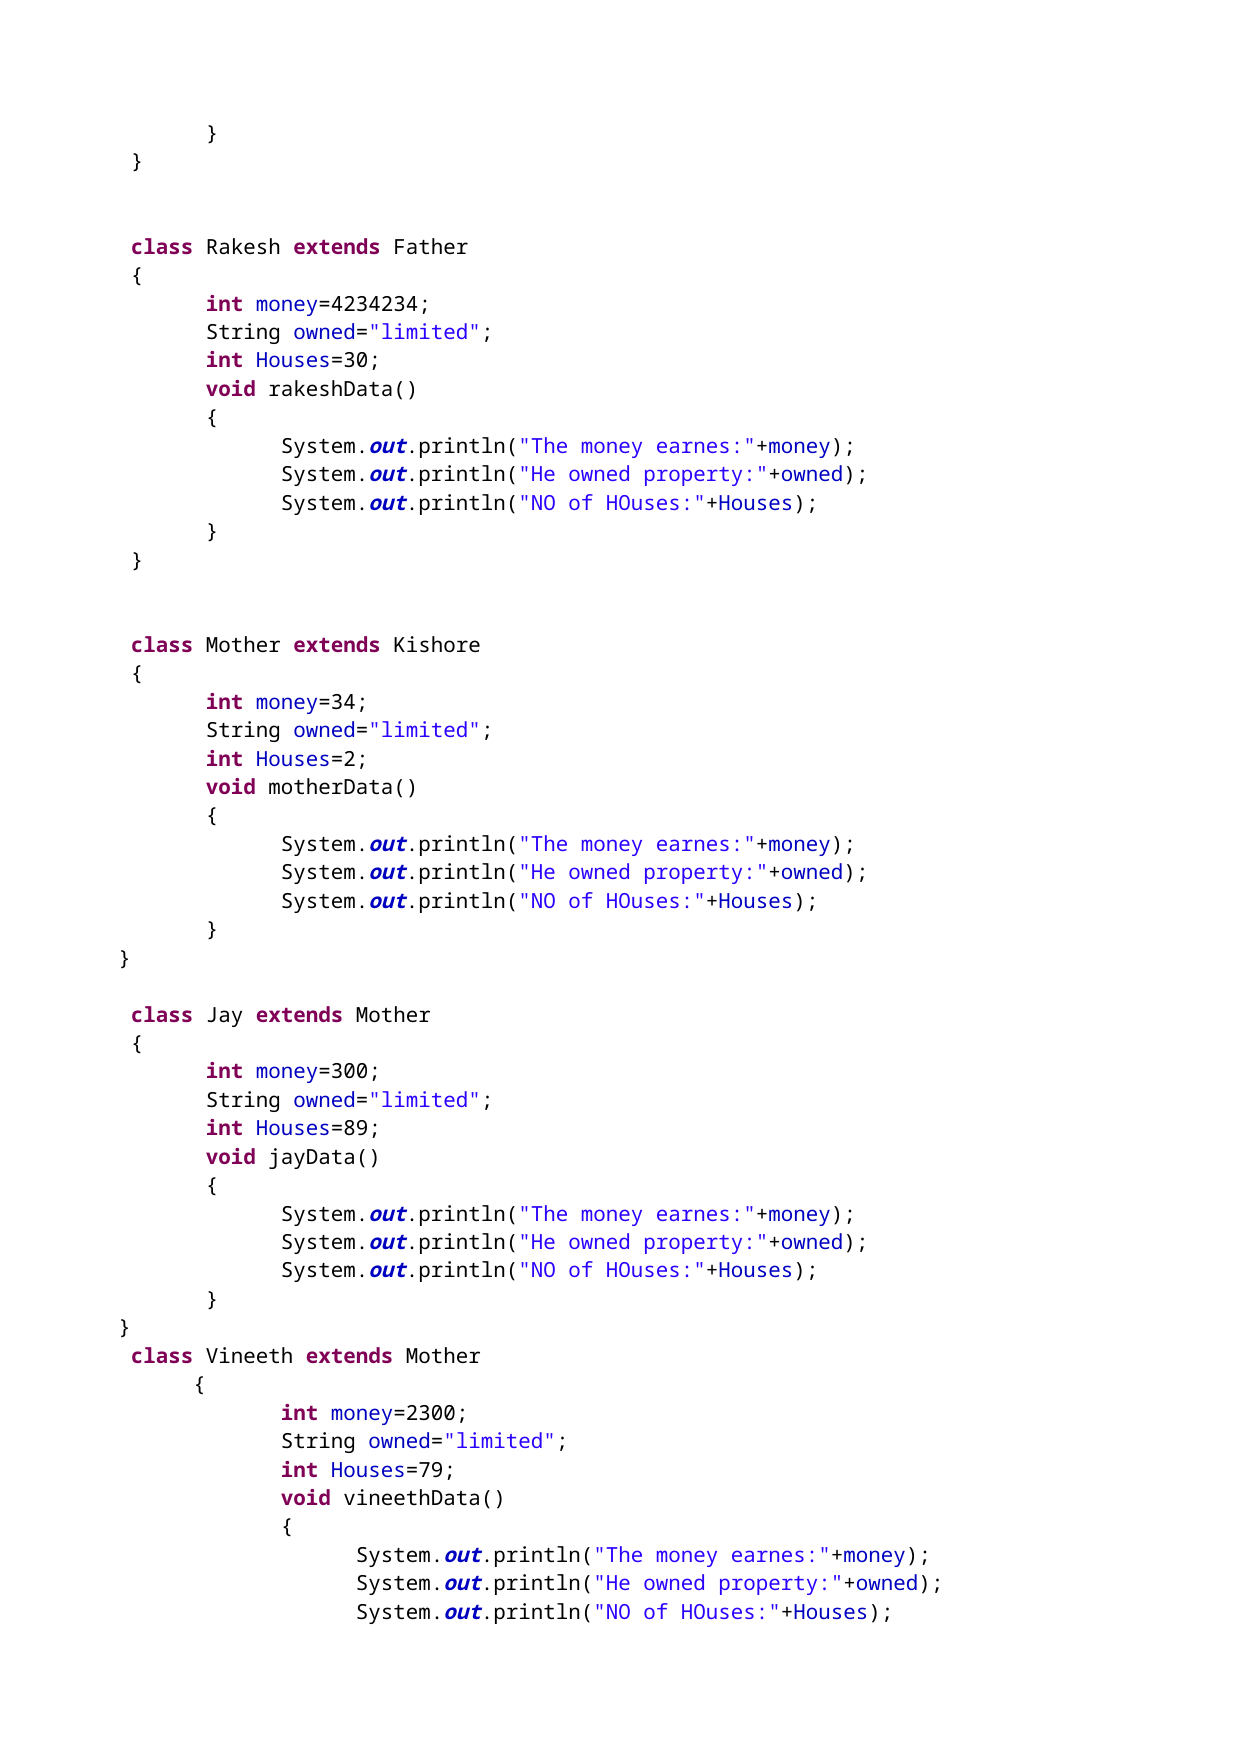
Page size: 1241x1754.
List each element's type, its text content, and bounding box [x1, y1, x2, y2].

text { [118, 1170, 1122, 1199]
text System.out.println("He owned property:"+owned); [118, 857, 1122, 886]
text { [118, 801, 1122, 829]
text int Houses=79; [118, 1455, 1122, 1483]
text String owned="limited"; [118, 715, 1122, 744]
text } [118, 118, 1122, 147]
text class Mother extends Kishore [118, 630, 1122, 658]
text int Houses=89; [118, 1113, 1122, 1142]
text System.out.println("NO of HOuses:"+Houses); [118, 886, 1122, 914]
text { [118, 260, 1122, 289]
text String owned="limited"; [118, 1426, 1122, 1455]
text int money=2300; [118, 1398, 1122, 1426]
text System.out.println("The money earnes:"+money); [118, 431, 1122, 459]
text String owned="limited"; [118, 317, 1122, 346]
text class Vineeth extends Mother [118, 1341, 1122, 1369]
text System.out.println("NO of HOuses:"+Houses); [118, 1597, 1122, 1625]
text System.out.println("He owned property:"+owned); [118, 1227, 1122, 1256]
text int money=300; [118, 1057, 1122, 1085]
text void vineethData() [118, 1483, 1122, 1512]
text System.out.println("The money earnes:"+money); [118, 829, 1122, 857]
text System.out.println("The money earnes:"+money); [118, 1199, 1122, 1227]
text } [118, 147, 1122, 175]
text void motherData() [118, 772, 1122, 801]
text { [118, 1369, 1122, 1398]
text { [118, 1512, 1122, 1540]
text { [118, 402, 1122, 431]
text System.out.println("He owned property:"+owned); [118, 459, 1122, 488]
text void jayData() [118, 1142, 1122, 1170]
text int money=4234234; [118, 289, 1122, 317]
text } [118, 943, 1122, 971]
text } [118, 914, 1122, 943]
text void rakeshData() [118, 374, 1122, 402]
text } [118, 516, 1122, 545]
text class Rakesh extends Father [118, 232, 1122, 260]
text String owned="limited"; [118, 1085, 1122, 1113]
text System.out.println("He owned property:"+owned); [118, 1568, 1122, 1597]
text } [118, 545, 1122, 573]
text int Houses=2; [118, 744, 1122, 772]
text System.out.println("The money earnes:"+money); [118, 1540, 1122, 1568]
text { [118, 1028, 1122, 1057]
text } [118, 1284, 1122, 1312]
text System.out.println("NO of HOuses:"+Houses); [118, 488, 1122, 516]
text class Jay extends Mother [118, 1000, 1122, 1028]
text int money=34; [118, 687, 1122, 715]
text { [118, 658, 1122, 687]
text System.out.println("NO of HOuses:"+Houses); [118, 1256, 1122, 1284]
text } [118, 1312, 1122, 1341]
text int Houses=30; [118, 346, 1122, 374]
